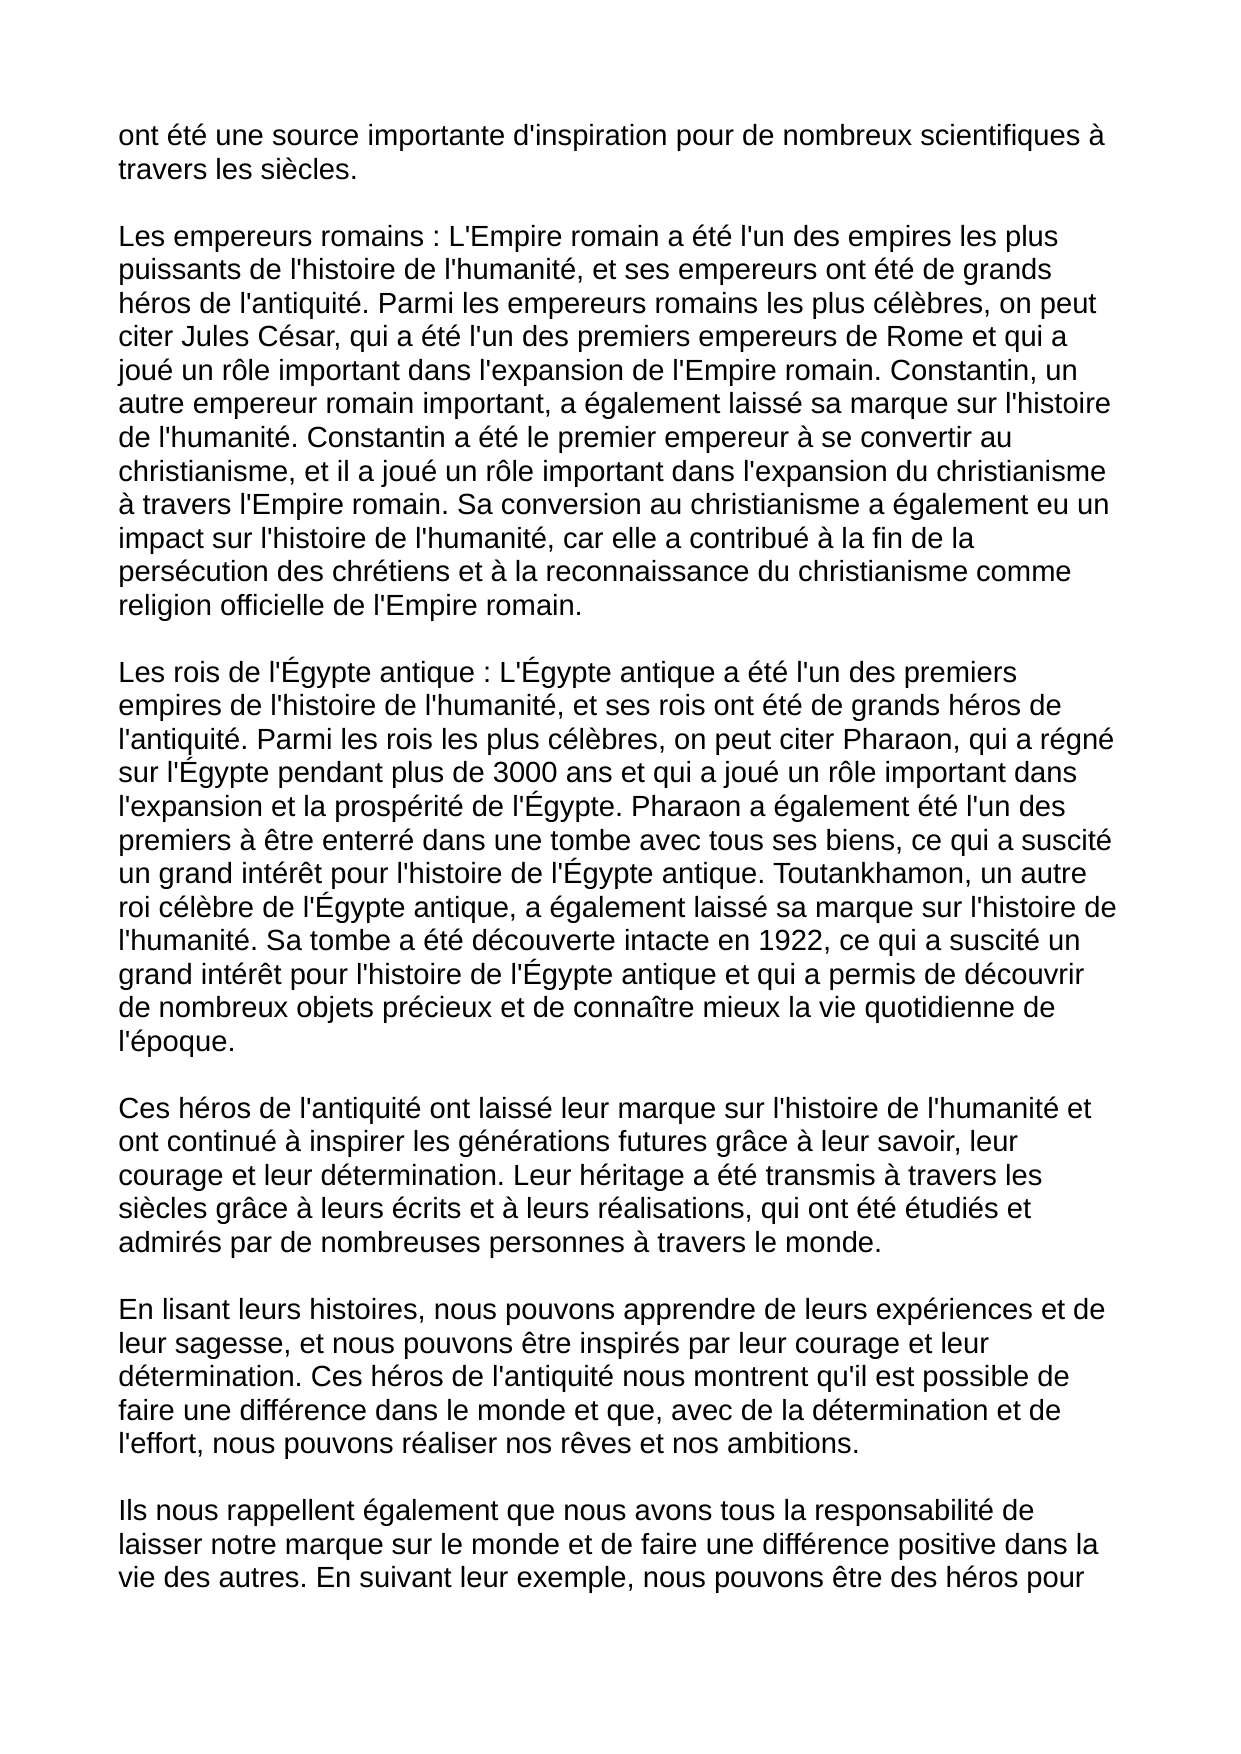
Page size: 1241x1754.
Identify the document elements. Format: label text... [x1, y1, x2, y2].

text Les empereurs romains : L'Empire romain a été l'un des empires les plus puissants de l'histoire de l'humanité, et ses empereurs ont été de grands héros de l'antiquité. Parmi les empereurs romains les plus célèbres, on peut citer Jules César, qui a été l'un des premiers empereurs de Rome et qui a joué un rôle important dans l'expansion de l'Empire romain. Constantin, un autre empereur romain important, a également laissé sa marque sur l'histoire de l'humanité. Constantin a été le premier empereur à se convertir au christianisme, et il a joué un rôle important dans l'expansion du christianisme à travers l'Empire romain. Sa conversion au christianisme a également eu un impact sur l'histoire de l'humanité, car elle a contribué à la fin de la persécution des chrétiens et à la reconnaissance du christianisme comme religion officielle de l'Empire romain. [118, 219, 1122, 621]
text ont été une source importante d'inspiration pour de nombreux scientifiques à travers les siècles. [118, 118, 1122, 185]
text Ils nous rappellent également que nous avons tous la responsabilité de laisser notre marque sur le monde et de faire une différence positive dans la vie des autres. En suivant leur exemple, nous pouvons être des héros pour [118, 1493, 1122, 1594]
text En lisant leurs histoires, nous pouvons apprendre de leurs expériences et de leur sagesse, et nous pouvons être inspirés par leur courage et leur détermination. Ces héros de l'antiquité nous montrent qu'il est possible de faire une différence dans le monde et que, avec de la détermination et de l'effort, nous pouvons réaliser nos rêves et nos ambitions. [118, 1292, 1122, 1460]
text Ces héros de l'antiquité ont laissé leur marque sur l'histoire de l'humanité et ont continué à inspirer les générations futures grâce à leur savoir, leur courage et leur détermination. Leur héritage a été transmis à travers les siècles grâce à leurs écrits et à leurs réalisations, qui ont été étudiés et admirés par de nombreuses personnes à travers le monde. [118, 1091, 1122, 1258]
text Les rois de l'Égypte antique : L'Égypte antique a été l'un des premiers empires de l'histoire de l'humanité, et ses rois ont été de grands héros de l'antiquité. Parmi les rois les plus célèbres, on peut citer Pharaon, qui a régné sur l'Égypte pendant plus de 3000 ans et qui a joué un rôle important dans l'expansion et la prospérité de l'Égypte. Pharaon a également été l'un des premiers à être enterré dans une tombe avec tous ses biens, ce qui a suscité un grand intérêt pour l'histoire de l'Égypte antique. Toutankhamon, un autre roi célèbre de l'Égypte antique, a également laissé sa marque sur l'histoire de l'humanité. Sa tombe a été découverte intacte en 1922, ce qui a suscité un grand intérêt pour l'histoire de l'Égypte antique et qui a permis de découvrir de nombreux objets précieux et de connaître mieux la vie quotidienne de l'époque. [118, 655, 1122, 1057]
